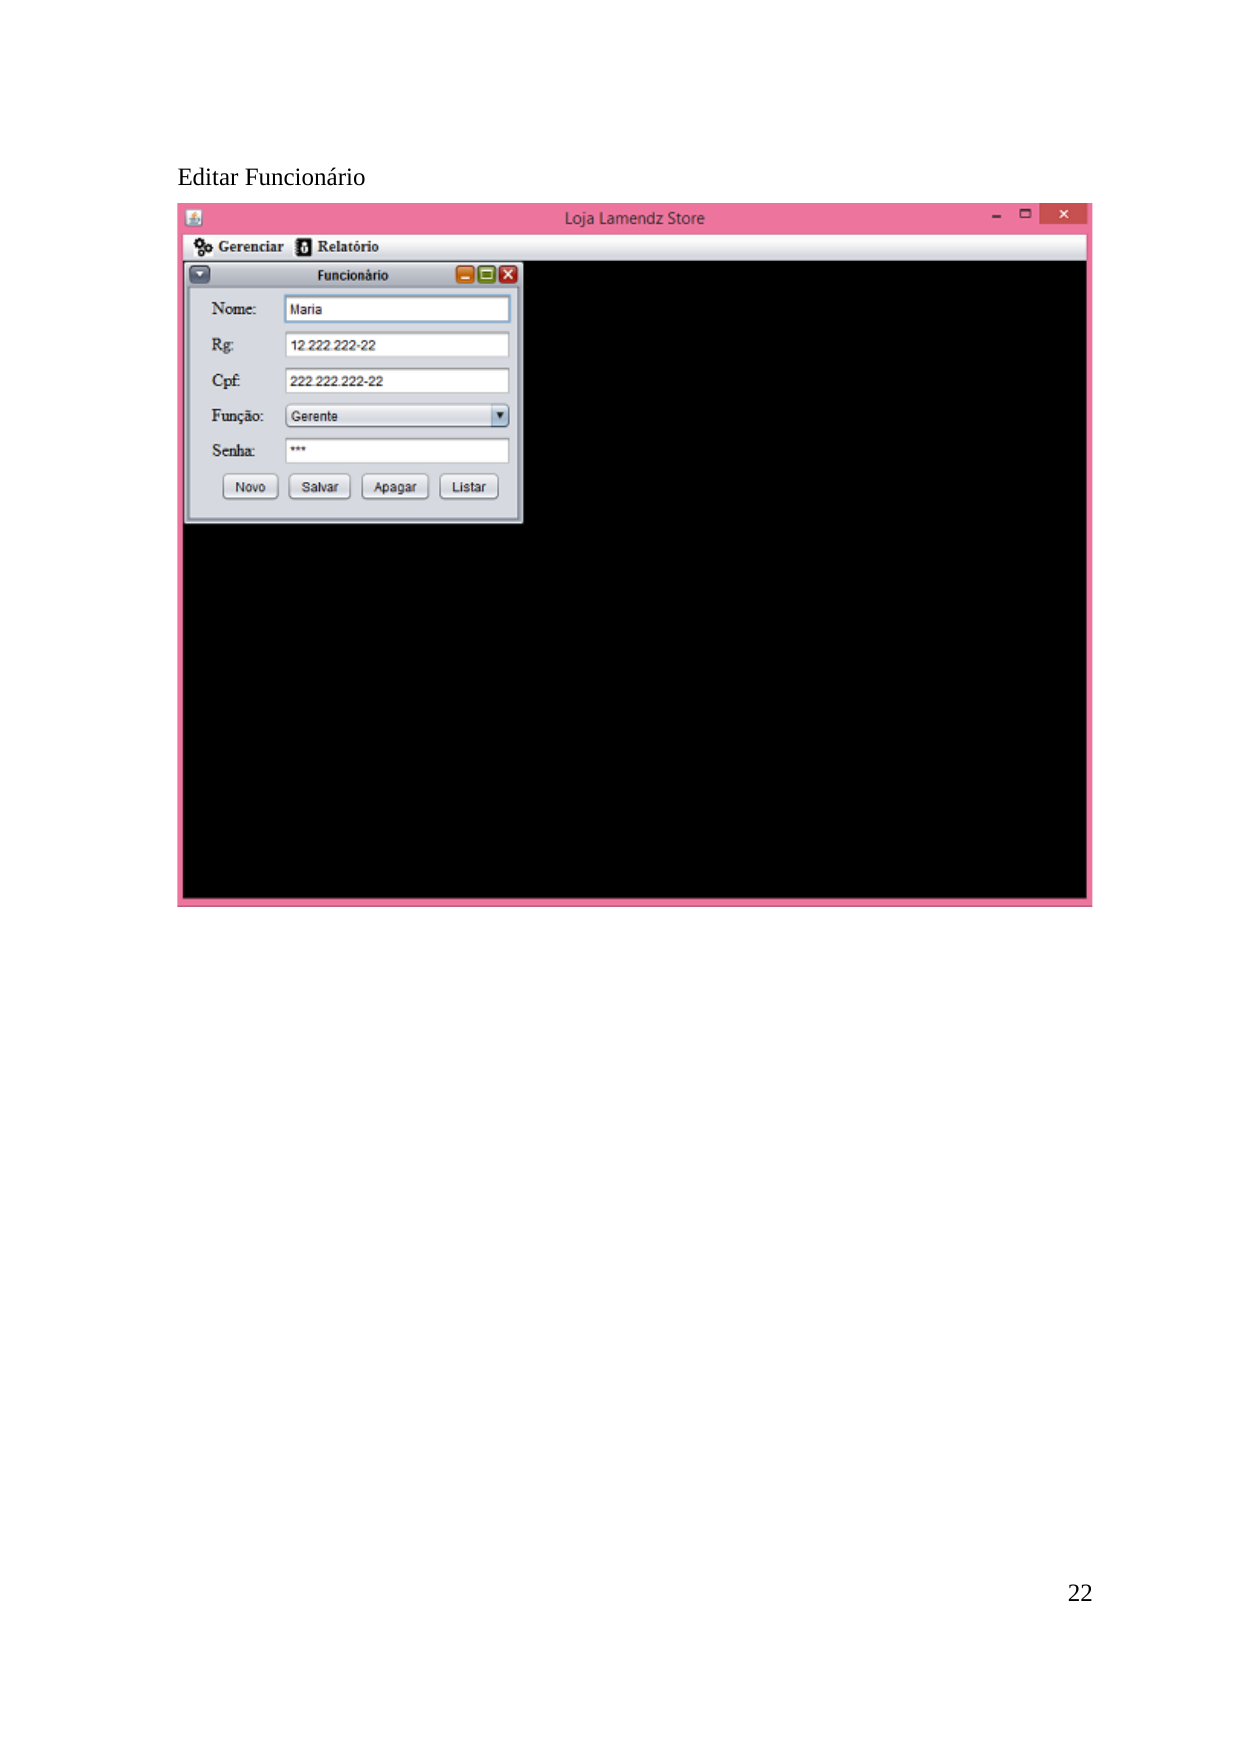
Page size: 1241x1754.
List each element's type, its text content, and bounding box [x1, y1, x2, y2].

subtitle Editar Funcionário [177, 162, 1093, 191]
picture [177, 203, 1093, 907]
